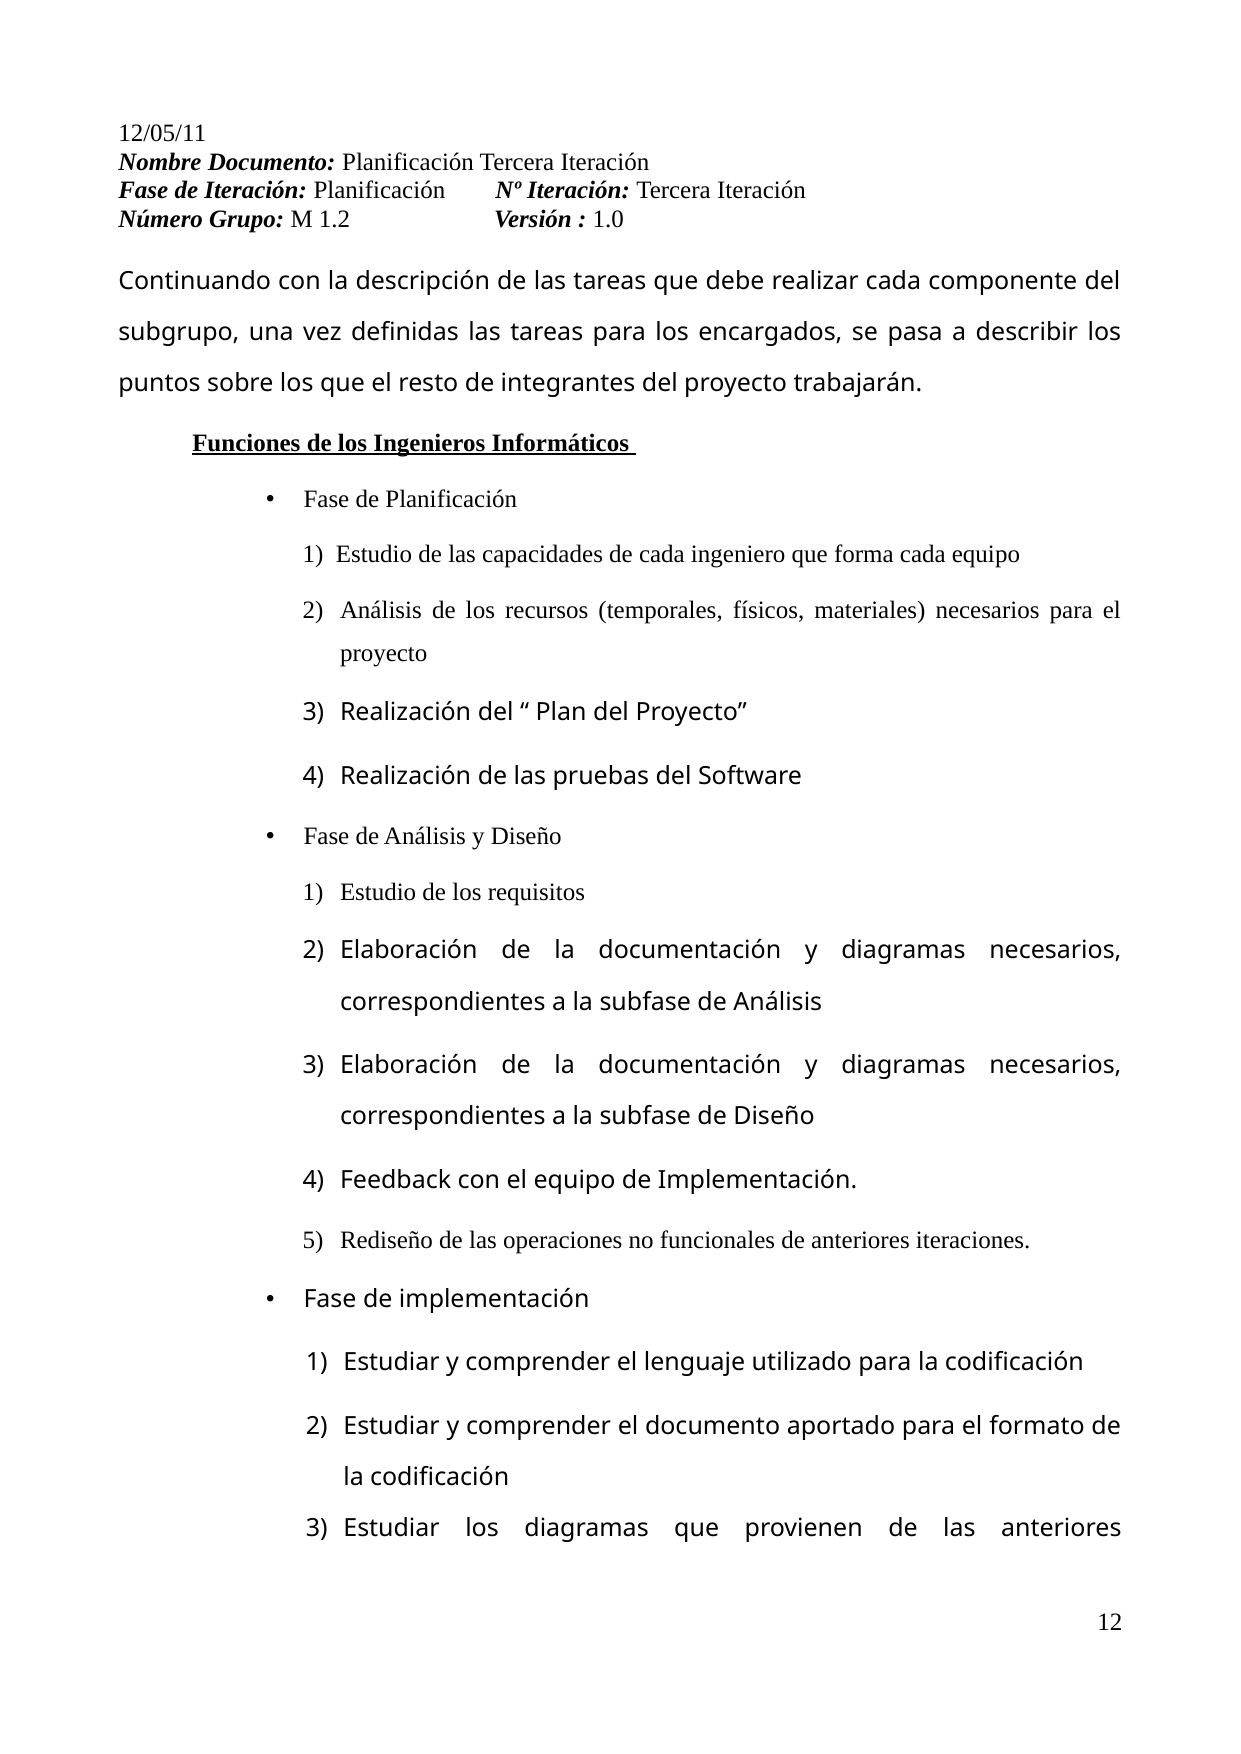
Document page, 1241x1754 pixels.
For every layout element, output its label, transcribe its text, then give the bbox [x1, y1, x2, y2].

list Elaboración de la documentación y diagramas necesarios, correspondientes a la subfase de Análisis [302, 932, 1122, 1017]
list Realización del “ Plan del Proyecto” [302, 694, 1122, 728]
text Funciones de los Ingenieros Informáticos [192, 428, 1122, 457]
list Análisis de los recursos (temporales, físicos, materiales) necesarios para el proyecto [302, 595, 1122, 667]
text Continuando con la descripción de las tareas que debe realizar cada componente del subgrupo, una vez definidas las tareas para los encargados, se pasa a describir los puntos sobre los que el resto de integrantes del proyecto trabajarán. [118, 263, 1122, 399]
list Fase de Análisis y Diseño [266, 821, 1122, 850]
list Estudio de los requisitos [302, 877, 1122, 905]
list Realización de las pruebas del Software [302, 757, 1122, 791]
list Fase de implementación [266, 1281, 1122, 1314]
list Rediseño de las operaciones no funcionales de anteriores iteraciones. [302, 1225, 1122, 1254]
list Fase de Planificación [266, 484, 1122, 513]
list Estudiar y comprender el documento aportado para el formato de la codificación [306, 1408, 1122, 1493]
list Estudiar y comprender el lenguaje utilizado para la codificación [306, 1344, 1122, 1378]
list Elaboración de la documentación y diagramas necesarios, correspondientes a la subfase de Diseño [302, 1047, 1122, 1132]
list Estudiar los diagramas que provienen de las anteriores [306, 1510, 1122, 1544]
text 1) Estudio de las capacidades de cada ingeniero que forma cada equipo [302, 539, 1122, 568]
list Feedback con el equipo de Implementación. [302, 1161, 1122, 1195]
